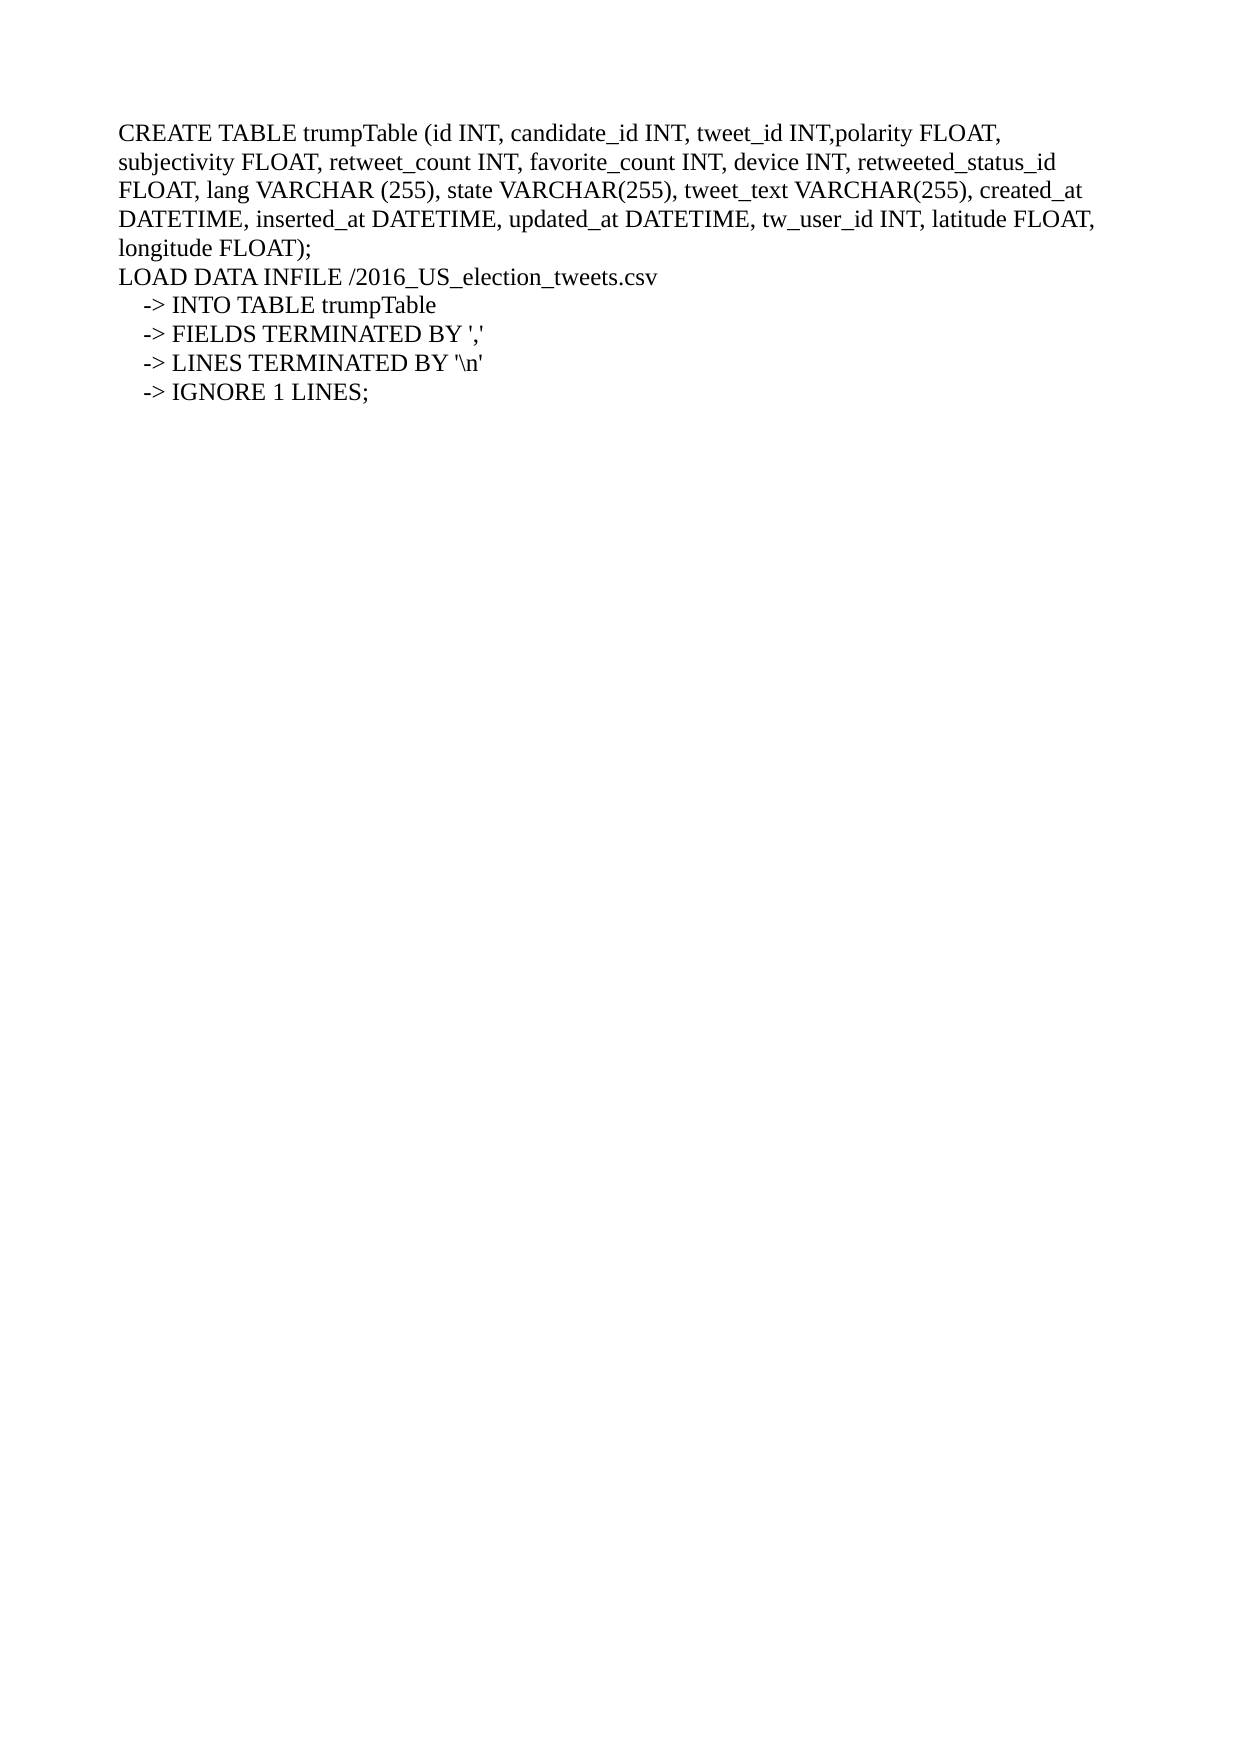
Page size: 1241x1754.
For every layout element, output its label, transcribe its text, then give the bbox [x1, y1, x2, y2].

text -> INTO TABLE trumpTable [118, 291, 1122, 319]
text -> FIELDS TERMINATED BY ',' [118, 319, 1122, 348]
text CREATE TABLE trumpTable (id INT, candidate_id INT, tweet_id INT,polarity FLOAT, subjectivity FLOAT, retweet_count INT, favorite_count INT, device INT, retweeted_status_id FLOAT, lang VARCHAR (255), state VARCHAR(255), tweet_text VARCHAR(255), created_at DATETIME, inserted_at DATETIME, updated_at DATETIME, tw_user_id INT, latitude FLOAT, longitude FLOAT); [118, 118, 1122, 262]
text -> LINES TERMINATED BY '\n' [118, 348, 1122, 377]
text -> IGNORE 1 LINES; [118, 377, 1122, 406]
text LOAD DATA INFILE /2016_US_election_tweets.csv [118, 262, 1122, 291]
